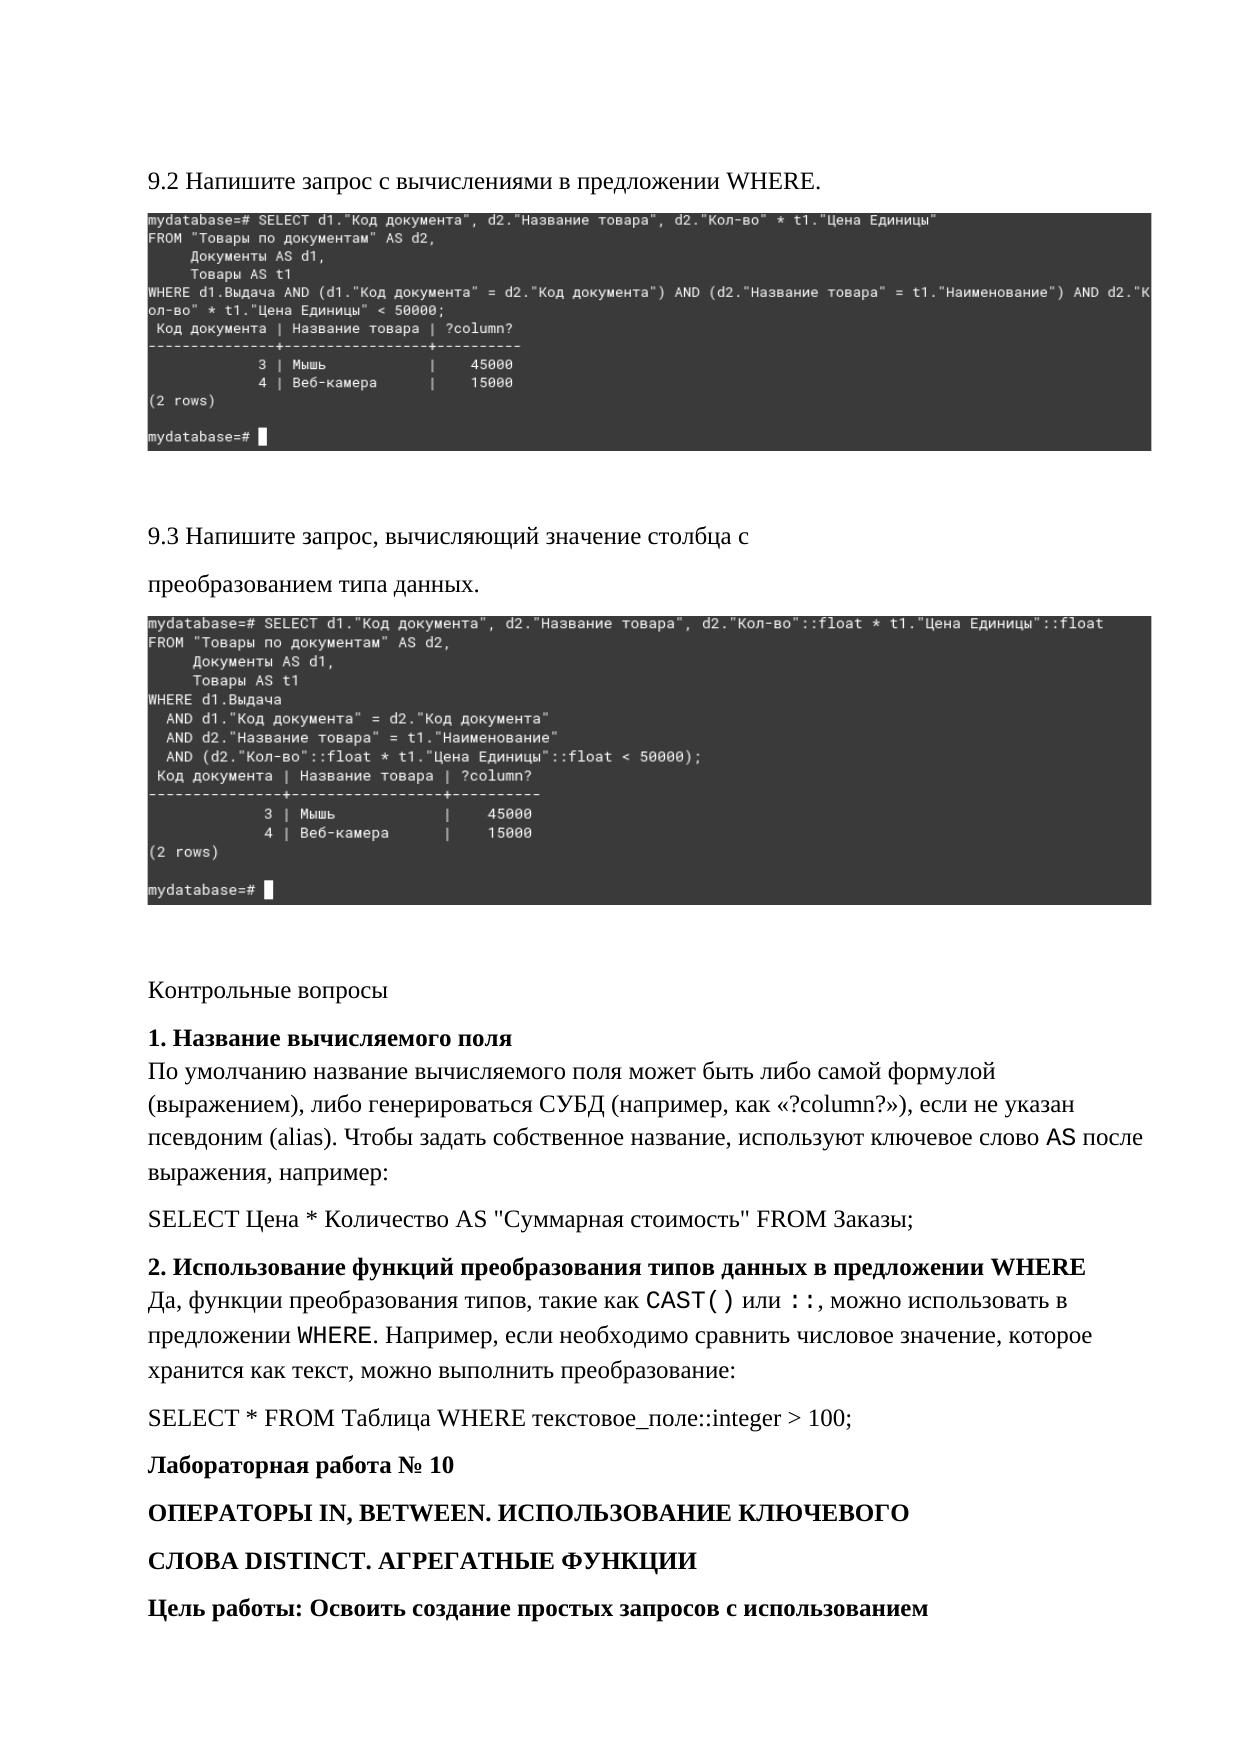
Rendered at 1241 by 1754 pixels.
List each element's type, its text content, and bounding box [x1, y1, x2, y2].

picture [147, 213, 1152, 451]
text Цель работы: Освоить создание простых запросов с использованием [148, 1593, 1152, 1622]
text Лабораторная работа № 10 [148, 1451, 1152, 1479]
text 9.2 Напишите запрос с вычислениями в предложении WHERE. [148, 166, 1152, 194]
text преобразованием типа данных. [148, 569, 1152, 598]
text SELECT Цена * Количество AS "Суммарная стоимость" FROM Заказы; [148, 1204, 1152, 1233]
text 9.3 Напишите запрос, вычисляющий значение столбца с [148, 521, 1152, 550]
text Контрольные вопросы [148, 975, 1152, 1004]
text ОПЕРАТОРЫ IN, BETWEEN. ИСПОЛЬЗОВАНИЕ КЛЮЧЕВОГО [148, 1498, 1152, 1527]
text СЛОВА DISTINCT. АГРЕГАТНЫЕ ФУНКЦИИ [148, 1546, 1152, 1574]
text 2. Использование функций преобразования типов данных в предложении WHERE Да, функции преобразования типов, такие как CAST() или ::, можно использовать в предложении WHERE. Например, если необходимо сравнить числовое значение, которое хранится как текст, можно выполнить преобразование: [148, 1252, 1152, 1384]
text SELECT * FROM Таблица WHERE текстовое_поле::integer > 100; [148, 1403, 1152, 1432]
picture [147, 616, 1152, 905]
text 1. Название вычисляемого поля По умолчанию название вычисляемого поля может быть либо самой формулой (выражением), либо генерироваться СУБД (например, как «?column?»), если не указан псевдоним (alias). Чтобы задать собственное название, используют ключевое слово AS после выражения, например: [148, 1023, 1152, 1186]
